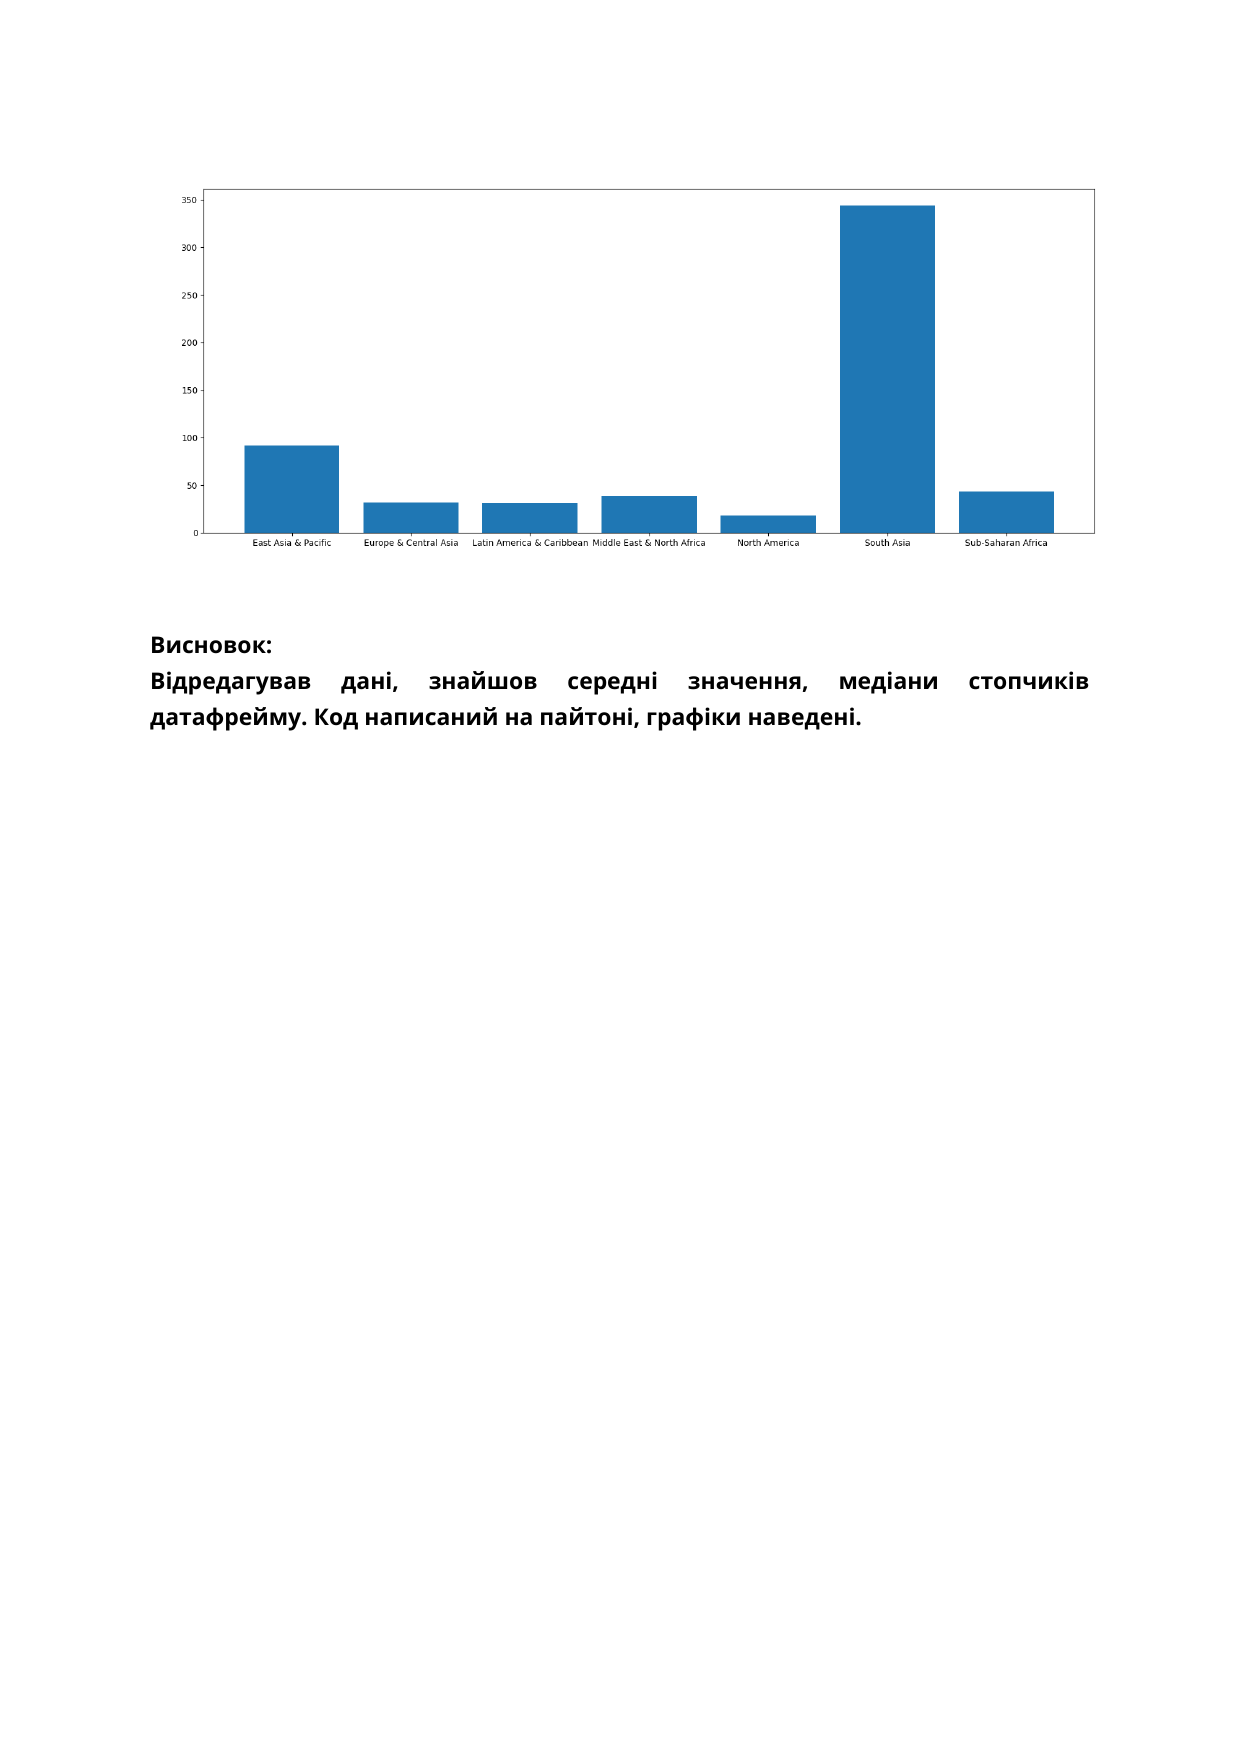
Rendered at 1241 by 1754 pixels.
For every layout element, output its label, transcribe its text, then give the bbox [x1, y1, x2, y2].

picture [168, 157, 1109, 553]
text Висновок: [150, 629, 1090, 660]
text Відредагував дані, знайшов середні значення, медіани стопчиків датафрейму. Код написаний на пайтоні, графіки наведені. [150, 665, 1090, 732]
